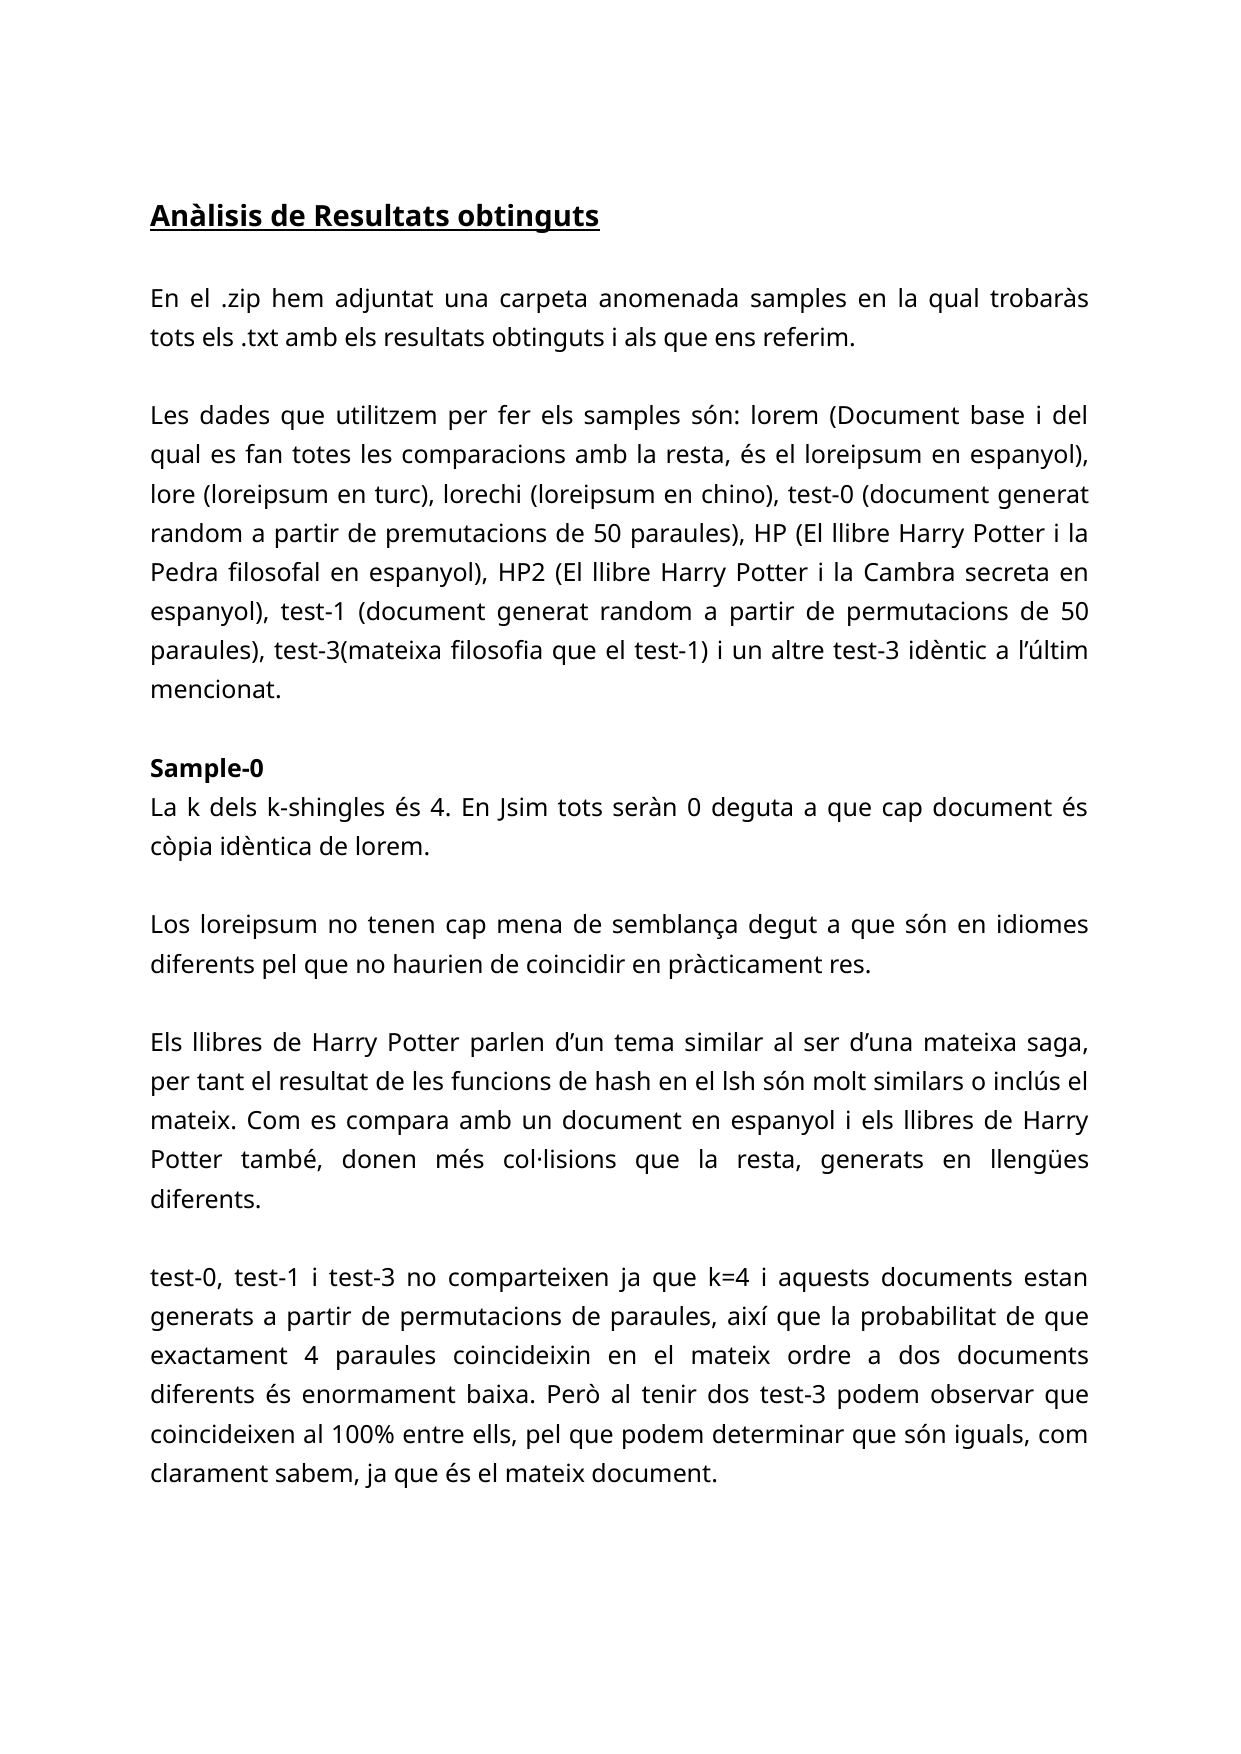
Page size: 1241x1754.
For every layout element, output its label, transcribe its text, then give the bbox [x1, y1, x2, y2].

text Los loreipsum no tenen cap mena de semblança degut a que són en idiomes diferents pel que no haurien de coincidir en pràcticament res. [150, 907, 1090, 980]
text Anàlisis de Resultats obtinguts [150, 196, 1090, 235]
text Els llibres de Harry Potter parlen d’un tema similar al ser d’una mateixa saga, per tant el resultat de les funcions de hash en el lsh són molt similars o inclús el mateix. Com es compara amb un document en espanyol i els llibres de Harry Potter també, donen més col·lisions que la resta, generats en llengües diferents. [150, 1024, 1090, 1215]
text La k dels k-shingles és 4. En Jsim tots seràn 0 deguta a que cap document és còpia idèntica de lorem. [150, 789, 1090, 863]
text Sample-0 [150, 750, 1090, 784]
text Les dades que utilitzem per fer els samples són: lorem (Document base i del qual es fan totes les comparacions amb la resta, és el loreipsum en espanyol), lore (loreipsum en turc), lorechi (loreipsum en chino), test-0 (document generat random a partir de premutacions de 50 paraules), HP (El llibre Harry Potter i la Pedra filosofal en espanyol), HP2 (El llibre Harry Potter i la Cambra secreta en espanyol), test-1 (document generat random a partir de permutacions de 50 paraules), test-3(mateixa filosofia que el test-1) i un altre test-3 idèntic a l’últim mencionat. [150, 398, 1090, 706]
text En el .zip hem adjuntat una carpeta anomenada samples en la qual trobaràs tots els .txt amb els resultats obtinguts i als que ens referim. [150, 280, 1090, 354]
text test-0, test-1 i test-3 no comparteixen ja que k=4 i aquests documents estan generats a partir de permutacions de paraules, així que la probabilitat de que exactament 4 paraules coincideixin en el mateix ordre a dos documents diferents és enormament baixa. Però al tenir dos test-3 podem observar que coincideixen al 100% entre ells, pel que podem determinar que són iguals, com clarament sabem, ja que és el mateix document. [150, 1259, 1090, 1489]
